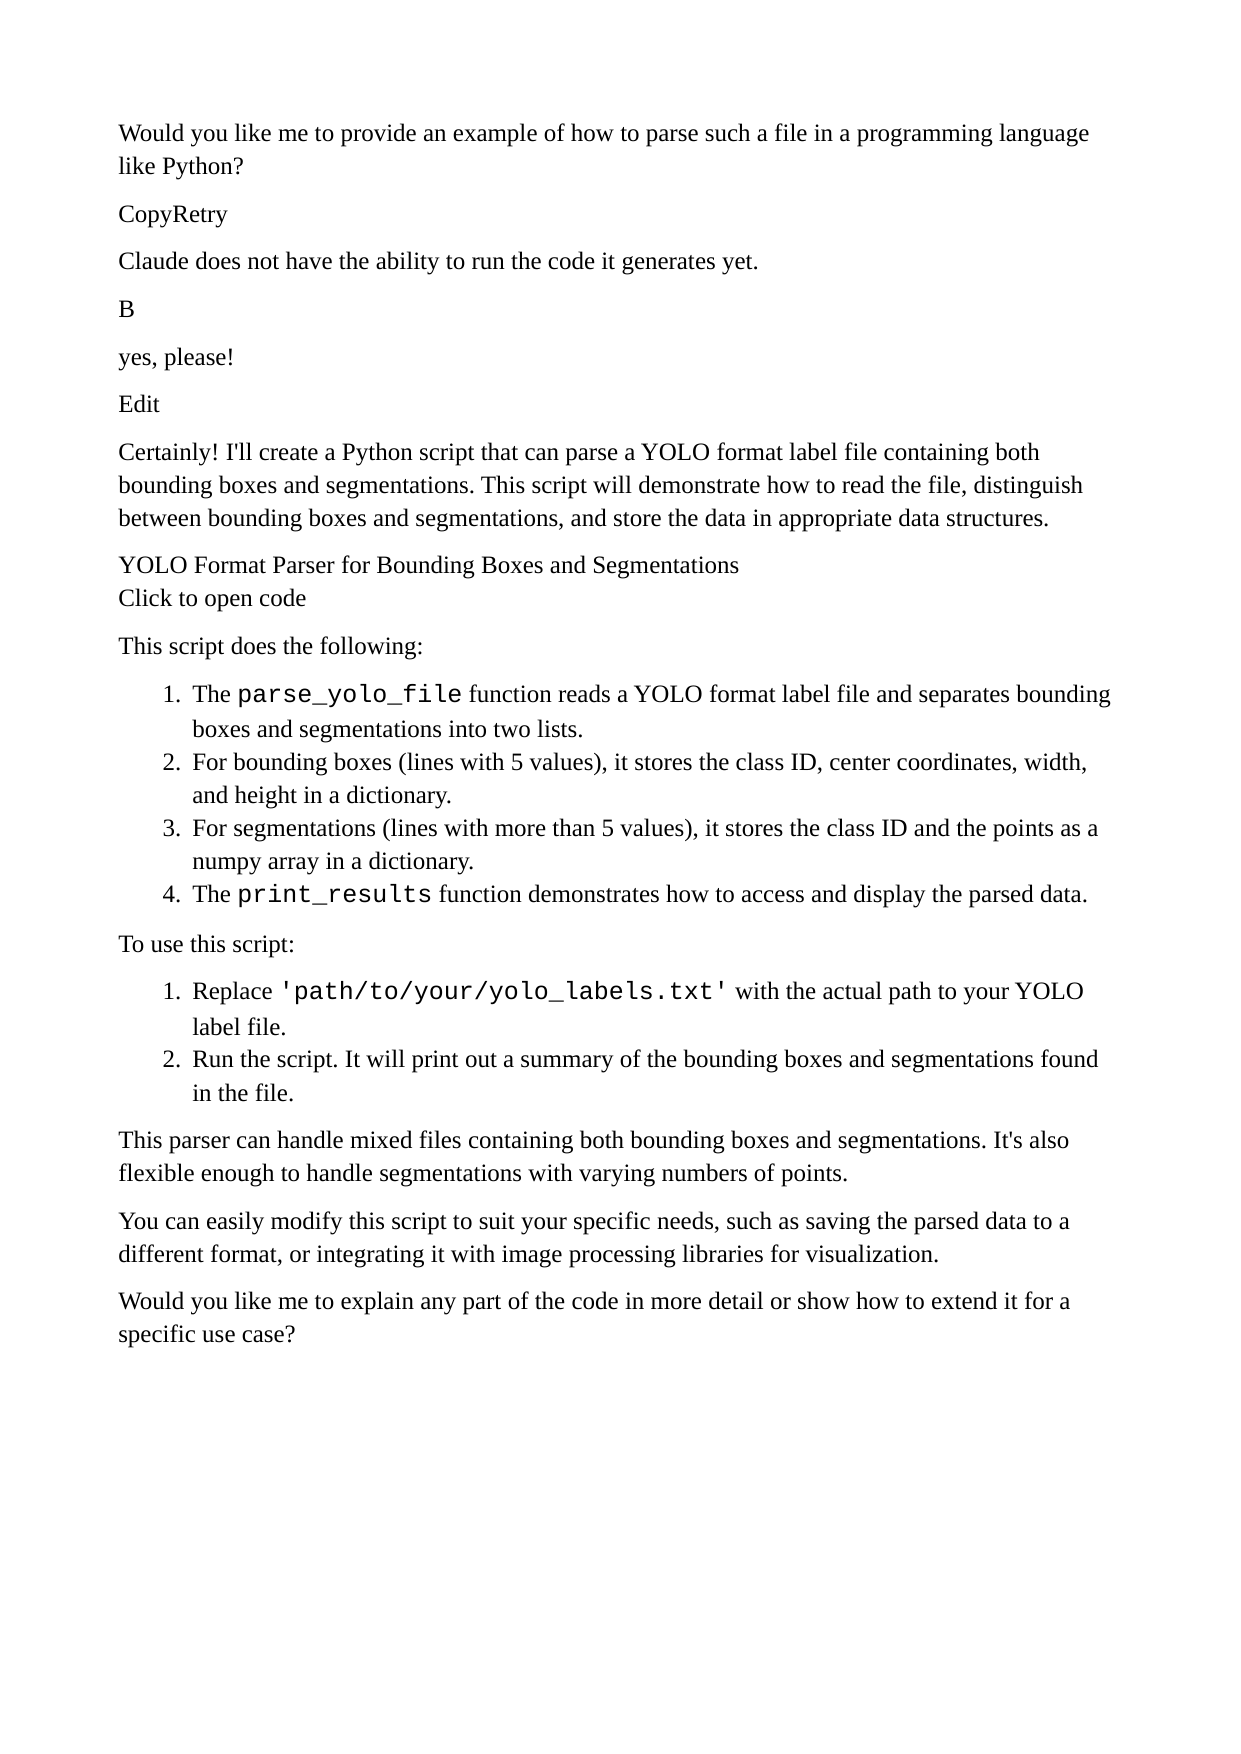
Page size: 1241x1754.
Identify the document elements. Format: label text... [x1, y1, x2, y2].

text yes, please! [118, 342, 1122, 370]
text CopyRetry [118, 199, 1122, 227]
text To use this script: [118, 929, 1122, 958]
text You can easily modify this script to suit your specific needs, such as saving the parsed data to a different format, or integrating it with image processing libraries for visualization. [118, 1206, 1122, 1268]
list For bounding boxes (lines with 5 values), it stores the class ID, center coordinates, width, and height in a dictionary. [162, 747, 1122, 808]
text Claude does not have the ability to run the code it generates yet. [118, 246, 1122, 275]
list Replace 'path/to/your/yolo_labels.txt' with the actual path to your YOLO label file. [162, 976, 1122, 1040]
list Run the script. It will print out a summary of the bounding boxes and segmentations found in the file. [162, 1044, 1122, 1106]
text Would you like me to provide an example of how to parse such a file in a programming language like Python? [118, 118, 1122, 180]
text YOLO Format Parser for Bounding Boxes and Segmentations [118, 550, 1122, 579]
text Would you like me to explain any part of the code in more detail or show how to extend it for a specific use case? [118, 1286, 1122, 1348]
list The parse_yolo_file function reads a YOLO format label file and separates bounding boxes and segmentations into two lists. [162, 679, 1122, 742]
text Click to open code [118, 583, 1122, 612]
text This script does the following: [118, 631, 1122, 660]
text Certainly! I'll create a Python script that can parse a YOLO format label file containing both bounding boxes and segmentations. This script will demonstrate how to read the file, distinguish between bounding boxes and segmentations, and store the data in appropriate data structures. [118, 437, 1122, 532]
list For segmentations (lines with more than 5 values), it stores the class ID and the points as a numpy array in a dictionary. [162, 813, 1122, 874]
list The print_results function demonstrates how to access and display the parsed data. [162, 879, 1122, 910]
text Edit [118, 389, 1122, 418]
text This parser can handle mixed files containing both bounding boxes and segmentations. It's also flexible enough to handle segmentations with varying numbers of points. [118, 1125, 1122, 1187]
text B [118, 294, 1122, 323]
